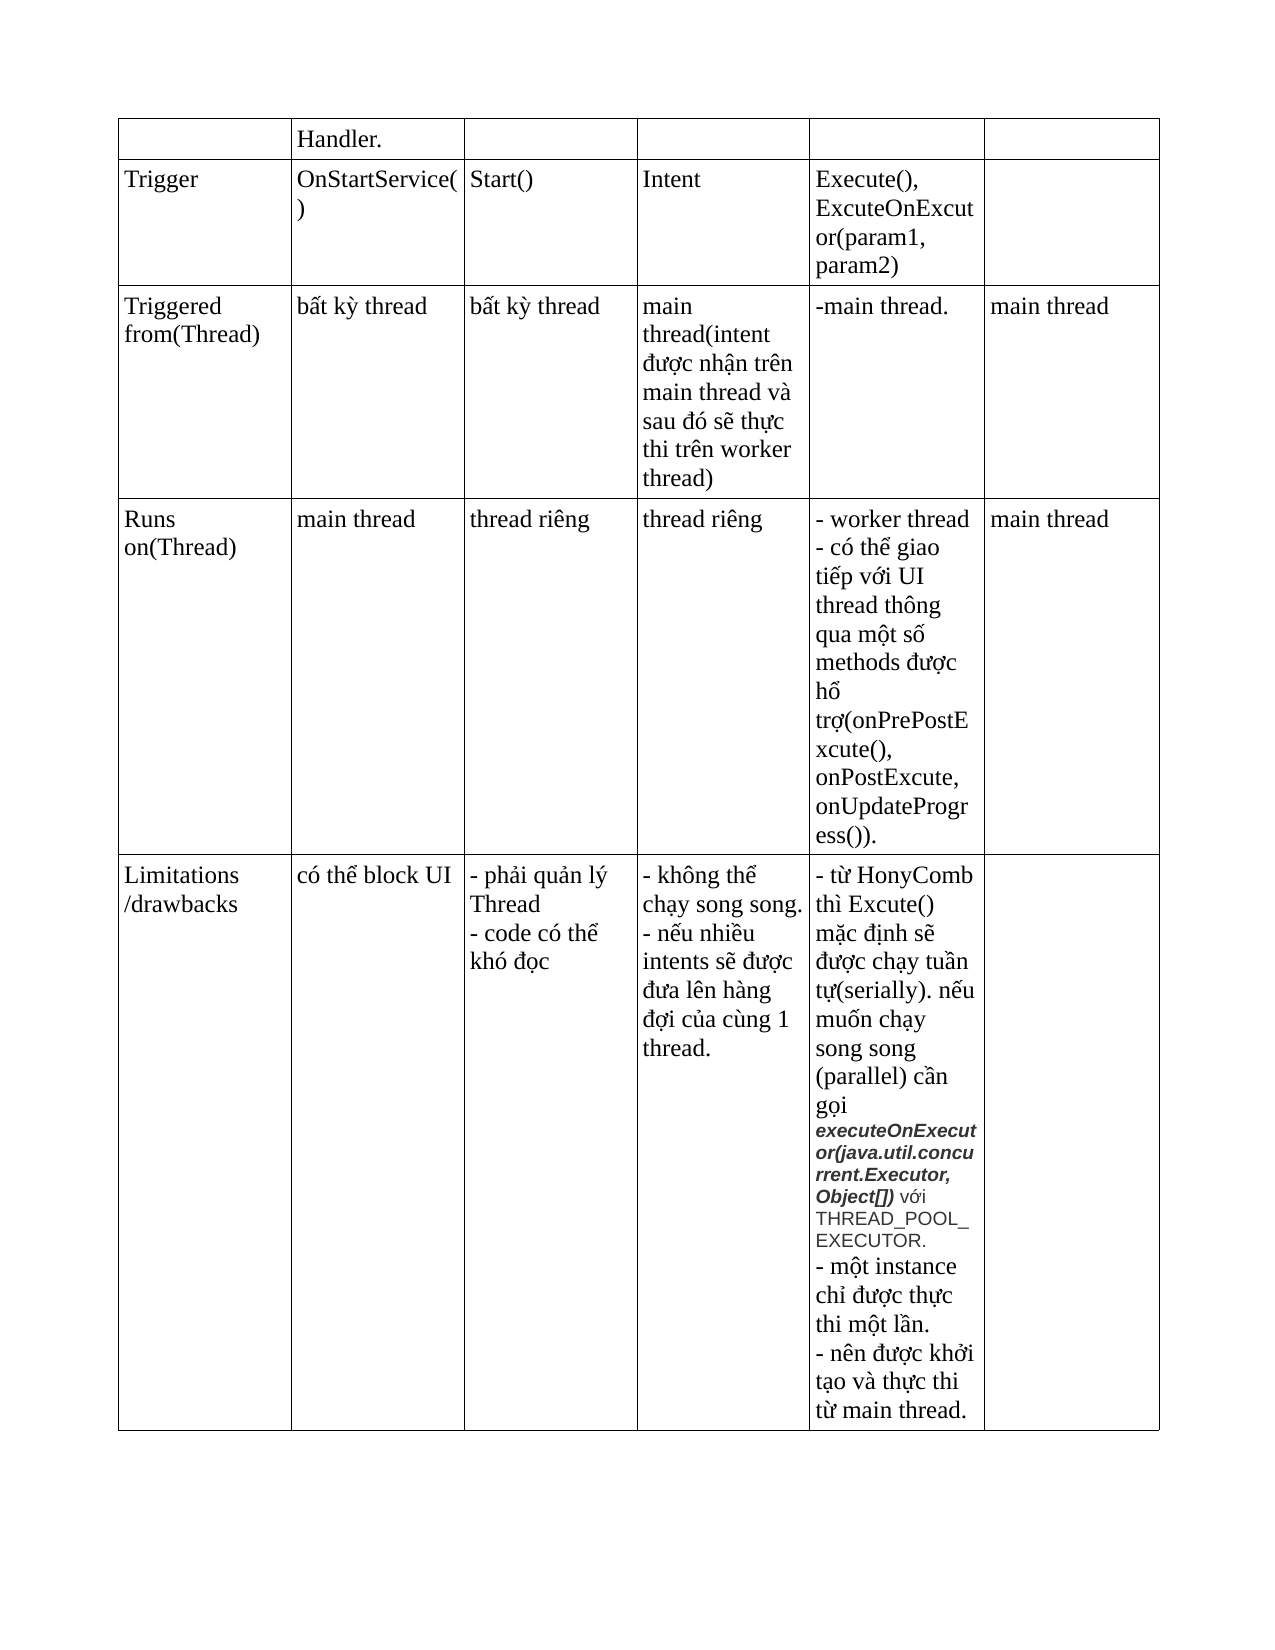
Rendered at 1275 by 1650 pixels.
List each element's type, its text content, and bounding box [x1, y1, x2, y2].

table_cell [638, 119, 809, 158]
table_cell - worker thread - có thể giao tiếp với UI thread thông qua một số methods được hổ trợ(onPrePostExcute(), onPostExcute, onUpdateProgress()). [810, 499, 984, 854]
table_cell -main thread. [810, 286, 984, 498]
table_cell - phải quản lý Thread - code có thể khó đọc [465, 855, 637, 1430]
table_cell [810, 119, 984, 158]
table_cell Handler. [292, 119, 464, 158]
table_cell có thể block UI [292, 855, 464, 1430]
table_cell bất kỳ thread [292, 286, 464, 498]
table_cell Execute(), ExcuteOnExcutor(param1, param2) [810, 160, 984, 285]
table_cell [119, 119, 291, 158]
table_cell main thread [985, 286, 1159, 498]
table_cell Trigger [119, 160, 291, 285]
table_cell - từ HonyComb thì Excute() mặc định sẽ được chạy tuần tự(serially). nếu muốn chạy song song (parallel) cần gọi executeOnExecutor(java.util.concurrent.Executor, Object[]) với THREAD_POOL_EXECUTOR. - một instance chỉ được thực thi một lần. - nên được khởi tạo và thực thi từ main thread. [810, 855, 984, 1430]
table_cell Runs on(Thread) [119, 499, 291, 854]
table_cell main thread(intent được nhận trên main thread và sau đó sẽ thực thi trên worker thread) [638, 286, 809, 498]
table_cell [985, 119, 1159, 158]
table_cell main thread [985, 499, 1159, 854]
table_cell [465, 119, 637, 158]
table_cell Intent [638, 160, 809, 285]
table_cell thread riêng [638, 499, 809, 854]
table_cell Triggered from(Thread) [119, 286, 291, 498]
table_cell - không thể chạy song song. - nếu nhiều intents sẽ được đưa lên hàng đợi của cùng 1 thread. [638, 855, 809, 1430]
table_cell OnStartService() [292, 160, 464, 285]
table_cell [985, 160, 1159, 285]
table_cell bất kỳ thread [465, 286, 637, 498]
table_cell Limitations /drawbacks [119, 855, 291, 1430]
table_cell [985, 855, 1159, 1430]
table_cell Start() [465, 160, 637, 285]
table_cell thread riêng [465, 499, 637, 854]
table_cell main thread [292, 499, 464, 854]
